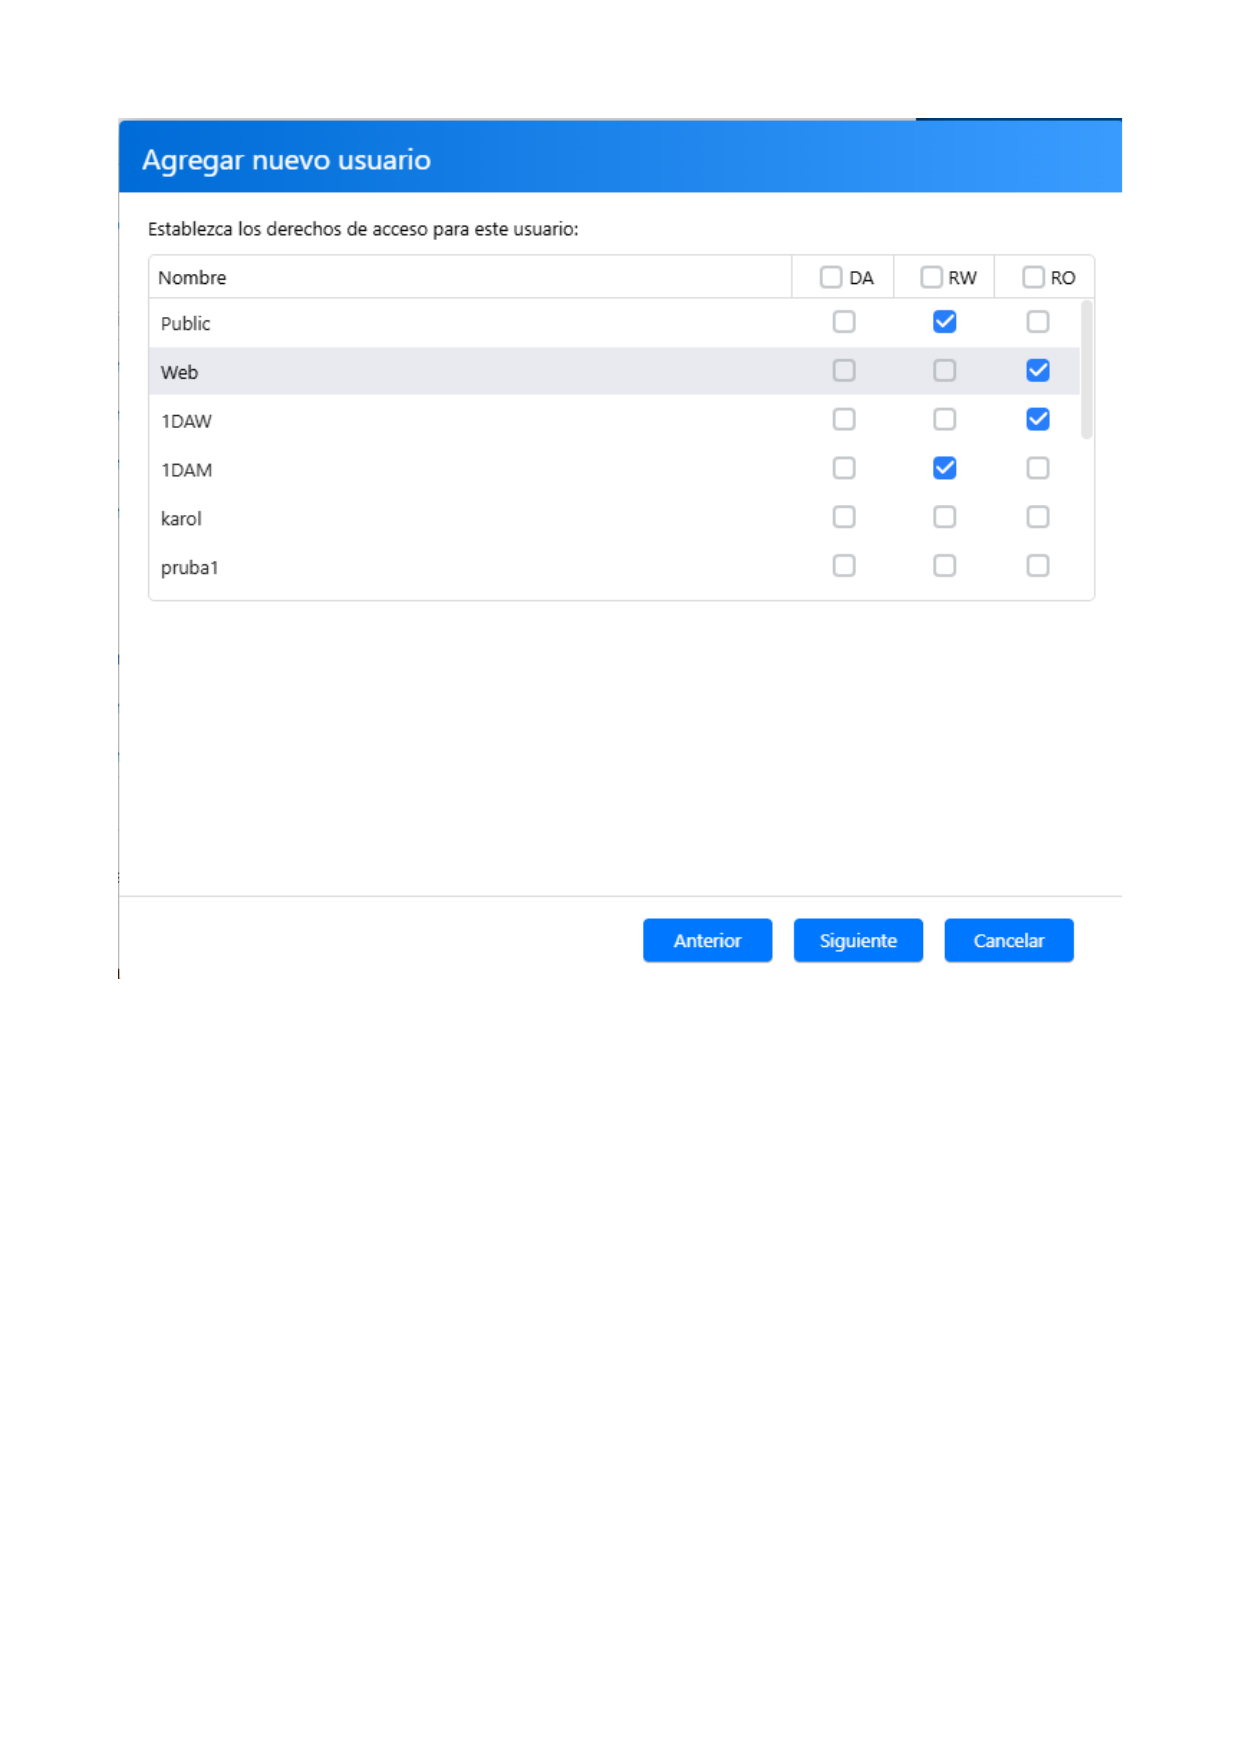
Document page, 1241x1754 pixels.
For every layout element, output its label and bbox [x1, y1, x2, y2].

picture [118, 118, 1123, 979]
